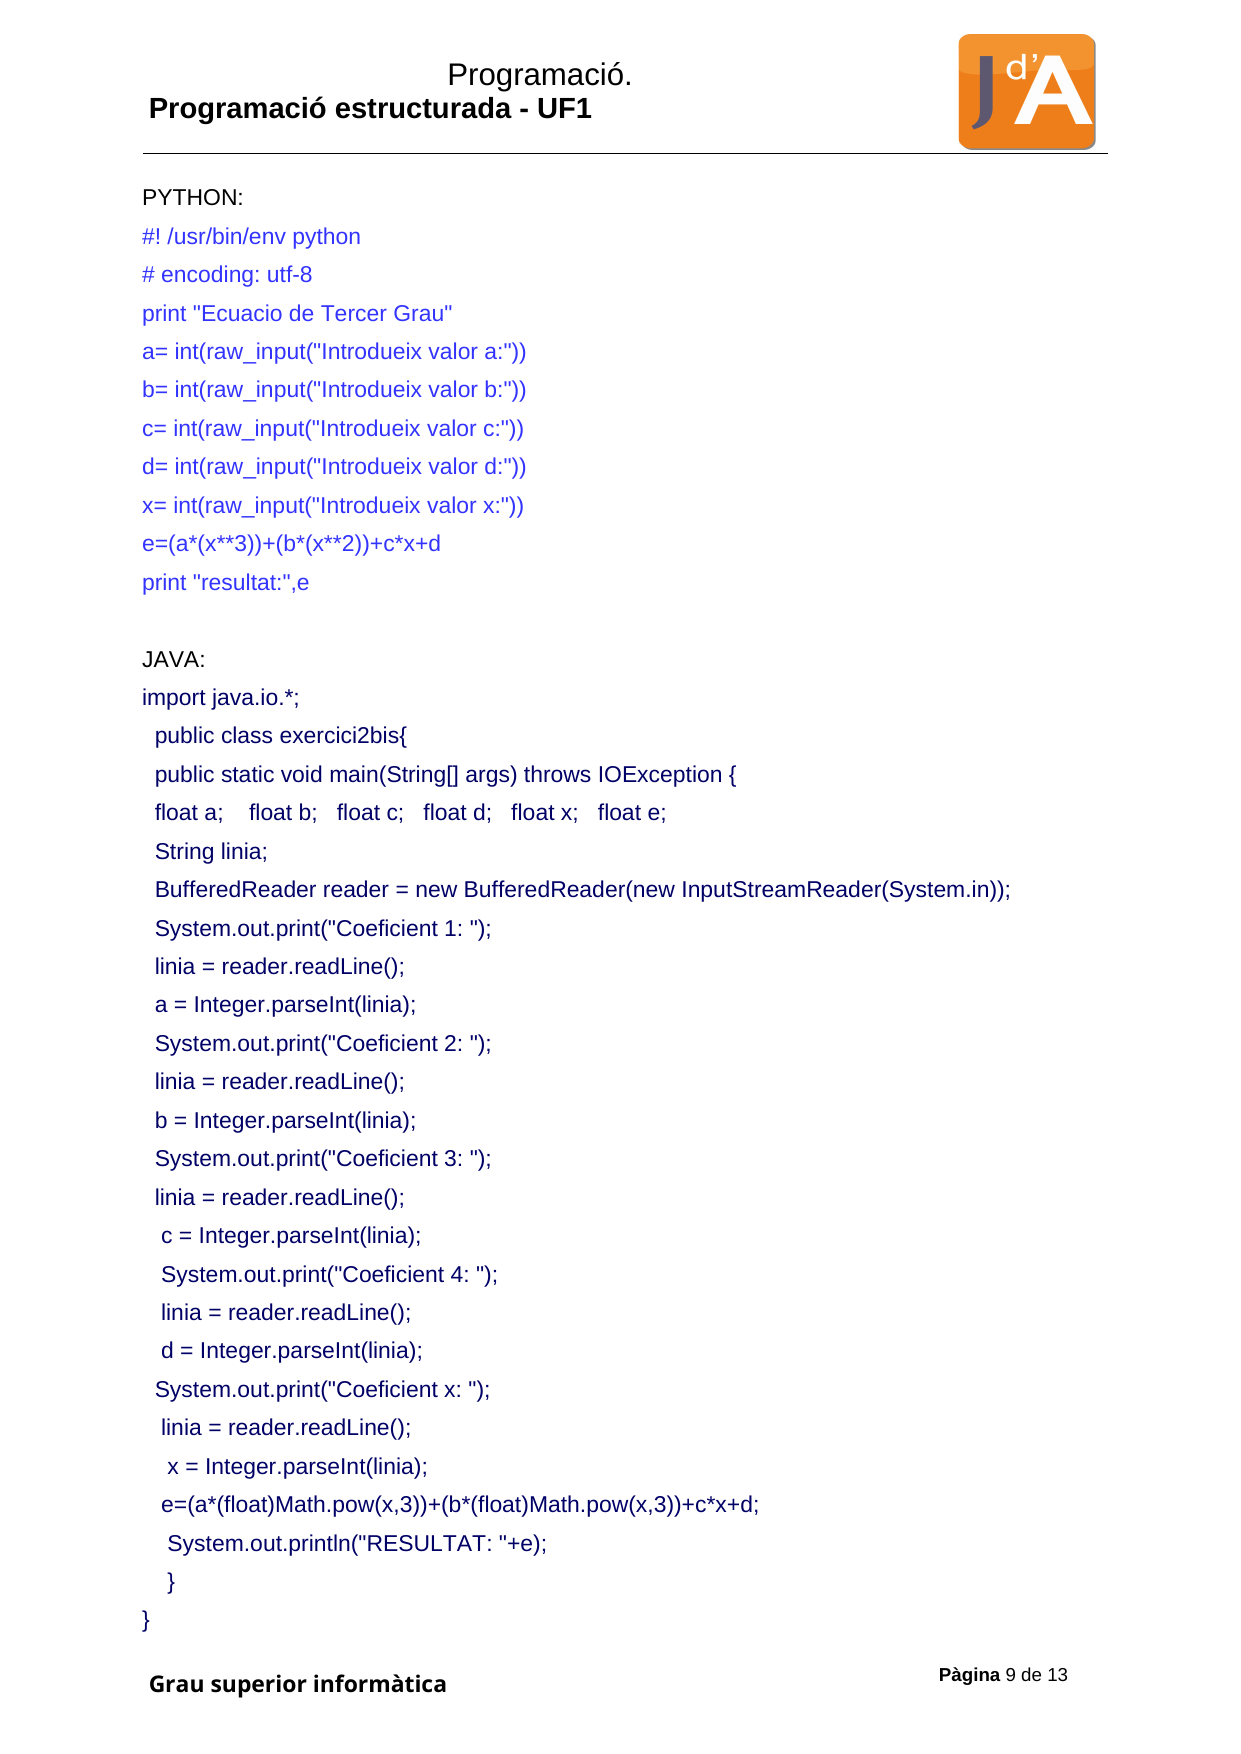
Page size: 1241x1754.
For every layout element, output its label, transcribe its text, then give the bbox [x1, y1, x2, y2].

text linia = reader.readLine(); [142, 954, 1107, 979]
text System.out.print("Coeficient 2: "); [142, 1031, 1107, 1056]
text } [142, 1569, 1107, 1594]
text x= int(raw_input("Introdueix valor x:")) [142, 492, 1107, 518]
text public static void main(String[] args) throws IOException { [142, 762, 1107, 787]
text e=(a*(x**3))+(b*(x**2))+c*x+d [142, 531, 1107, 557]
text BufferedReader reader = new BufferedReader(new InputStreamReader(System.in)); [142, 877, 1107, 902]
text System.out.print("Coeficient 4: "); [142, 1261, 1107, 1287]
text String linia; [142, 838, 1107, 864]
text linia = reader.readLine(); [142, 1184, 1107, 1210]
text b = Integer.parseInt(linia); [142, 1107, 1107, 1133]
text x = Integer.parseInt(linia); [142, 1453, 1107, 1479]
text #! /usr/bin/env python [142, 223, 1107, 249]
picture [958, 34, 1096, 150]
text float a; float b; float c; float d; float x; float e; [142, 800, 1107, 826]
text e=(a*(float)Math.pow(x,3))+(b*(float)Math.pow(x,3))+c*x+d; [142, 1492, 1107, 1517]
text a = Integer.parseInt(linia); [142, 992, 1107, 1018]
text print "resultat:",e [142, 569, 1107, 595]
text public class exercici2bis{ [142, 723, 1107, 749]
text d = Integer.parseInt(linia); [142, 1338, 1107, 1364]
text d= int(raw_input("Introdueix valor d:")) [142, 454, 1107, 480]
text linia = reader.readLine(); [142, 1069, 1107, 1095]
text a= int(raw_input("Introdueix valor a:")) [142, 339, 1107, 364]
text JAVA: [142, 646, 1107, 672]
text linia = reader.readLine(); [142, 1415, 1107, 1441]
text c = Integer.parseInt(linia); [142, 1223, 1107, 1248]
text b= int(raw_input("Introdueix valor b:")) [142, 377, 1107, 403]
text PYTHON: [142, 185, 1107, 211]
text System.out.print("Coeficient 1: "); [142, 915, 1107, 941]
text c= int(raw_input("Introdueix valor c:")) [142, 416, 1107, 441]
text } [142, 1607, 1107, 1633]
text linia = reader.readLine(); [142, 1300, 1107, 1325]
text System.out.print("Coeficient 3: "); [142, 1146, 1107, 1172]
text System.out.print("Coeficient x: "); [142, 1377, 1107, 1402]
text import java.io.*; [142, 685, 1107, 710]
text # encoding: utf-8 [142, 262, 1107, 287]
text System.out.println("RESULTAT: "+e); [142, 1530, 1107, 1556]
text print "Ecuacio de Tercer Grau" [142, 300, 1107, 326]
